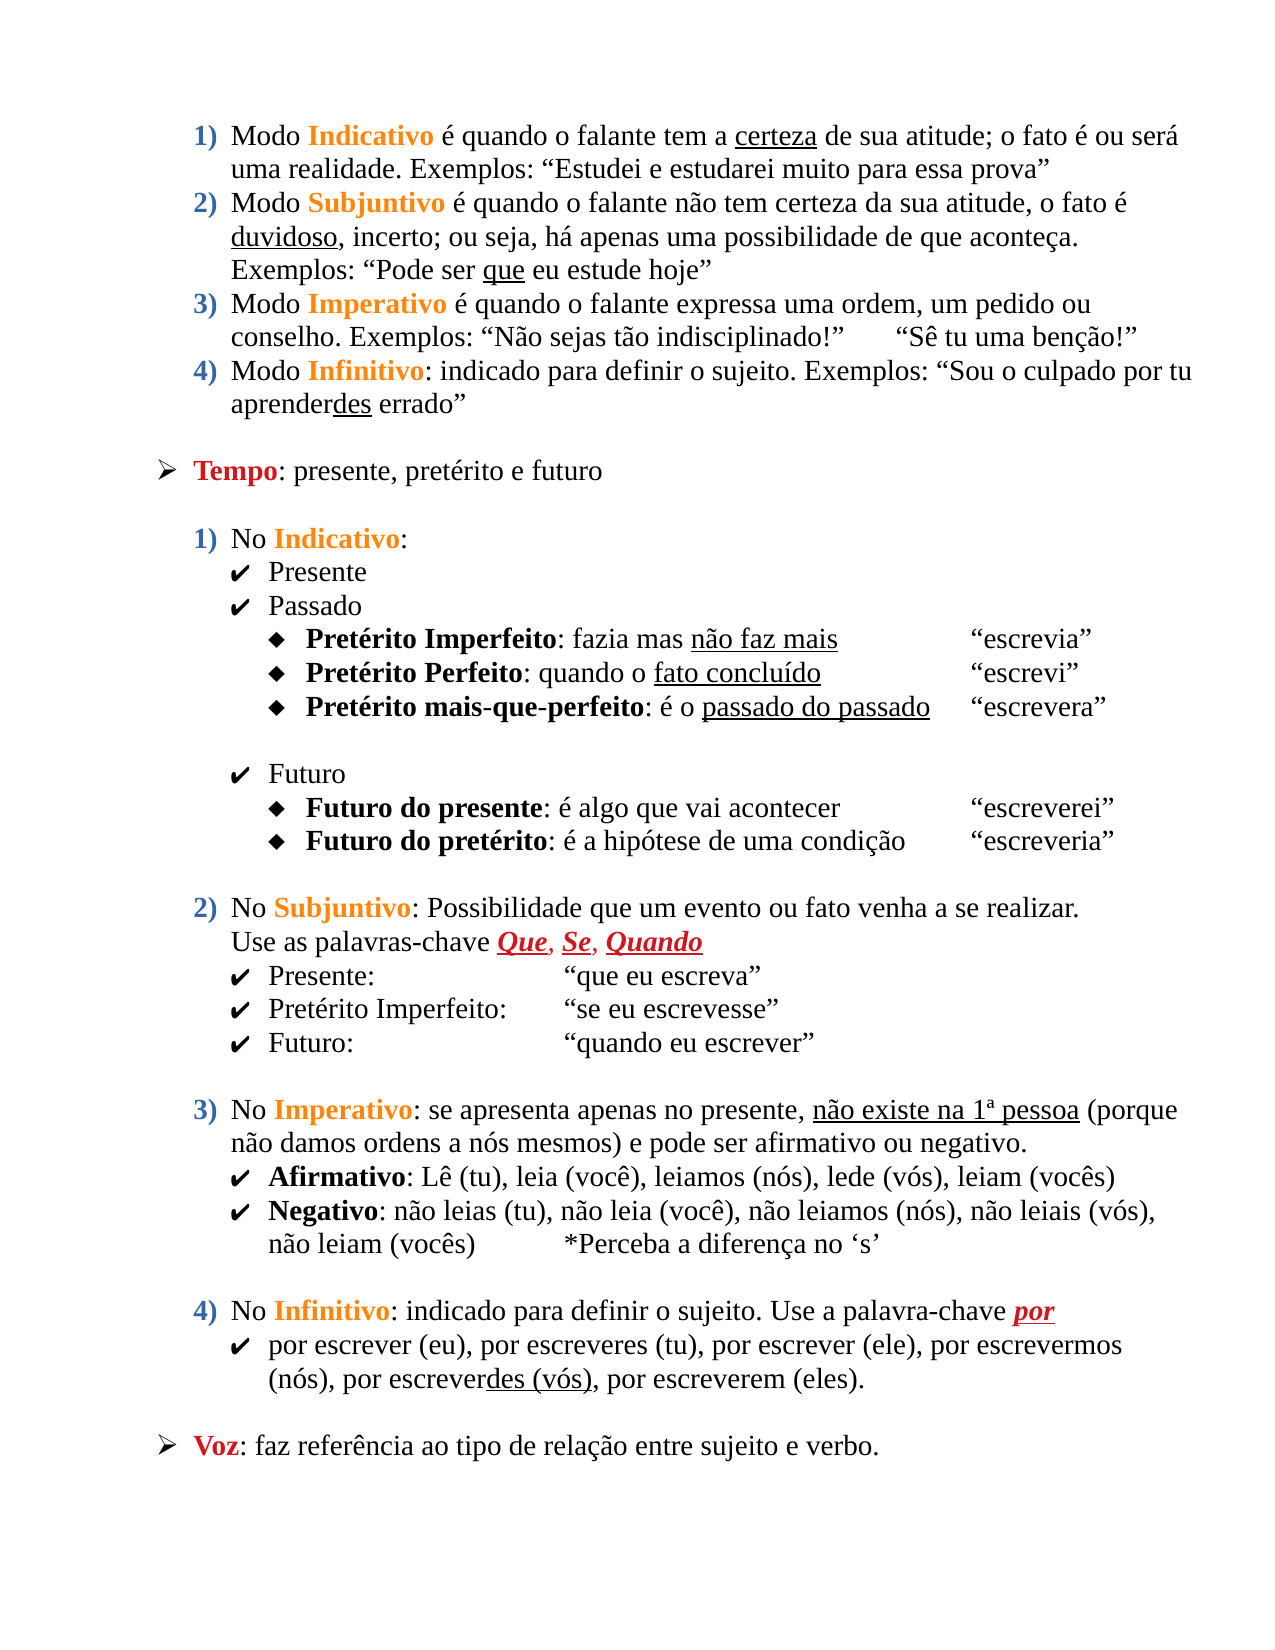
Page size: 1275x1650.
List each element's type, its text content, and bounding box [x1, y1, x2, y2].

list Futuro do presente: é algo que vai acontecer “escreverei” [268, 790, 1193, 823]
list Tempo: presente, pretérito e futuro [156, 453, 1193, 487]
list Modo Imperativo é quando o falante expressa uma ordem, um pedido ou conselho. Exemplos: “Não sejas tão indisciplinado!” “Sê tu uma benção!” [193, 286, 1193, 353]
list Pretérito Imperfeito: fazia mas não faz mais “escrevia” [268, 622, 1193, 655]
list por escrever (eu), por escreveres (tu), por escrever (ele), por escrevermos (nós), por escreverdes (vós), por escreverem (eles). [231, 1327, 1193, 1394]
list Presente [231, 554, 1193, 588]
list No Subjuntivo: Possibilidade que um evento ou fato venha a se realizar. Use as palavras-chave Que, Se, Quando [193, 891, 1193, 958]
list No Indicativo: [193, 521, 1193, 554]
list Futuro do pretérito: é a hipótese de uma condição “escreveria” [268, 823, 1193, 857]
list Futuro: “quando eu escrever” [231, 1025, 1193, 1058]
list Futuro [231, 756, 1193, 790]
list Passado [231, 588, 1193, 622]
list Modo Indicativo é quando o falante tem a certeza de sua atitude; o fato é ou será uma realidade. Exemplos: “Estudei e estudarei muito para essa prova” [193, 118, 1193, 185]
list Modo Infinitivo: indicado para definir o sujeito. Exemplos: “Sou o culpado por tu aprenderdes errado” [193, 353, 1193, 420]
list No Imperativo: se apresenta apenas no presente, não existe na 1ª pessoa (porque não damos ordens a nós mesmos) e pode ser afirmativo ou negativo. [193, 1092, 1193, 1159]
list Pretérito mais-que-perfeito: é o passado do passado “escrevera” [268, 689, 1193, 722]
list No Infinitivo: indicado para definir o sujeito. Use a palavra-chave por [193, 1293, 1193, 1327]
list Pretérito Imperfeito: “se eu escrevesse” [231, 991, 1193, 1025]
list Afirmativo: Lê (tu), leia (você), leiamos (nós), lede (vós), leiam (vocês) [231, 1159, 1193, 1193]
list Presente: “que eu escreva” [231, 958, 1193, 991]
list Modo Subjuntivo é quando o falante não tem certeza da sua atitude, o fato é duvidoso, incerto; ou seja, há apenas uma possibilidade de que aconteça. Exemplos: “Pode ser que eu estude hoje” [193, 185, 1193, 286]
list Voz: faz referência ao tipo de relação entre sujeito e verbo. [156, 1428, 1193, 1461]
list Pretérito Perfeito: quando o fato concluído “escrevi” [268, 655, 1193, 689]
list Negativo: não leias (tu), não leia (você), não leiamos (nós), não leiais (vós), não leiam (vocês) *Perceba a diferença no ‘s’ [231, 1193, 1193, 1260]
